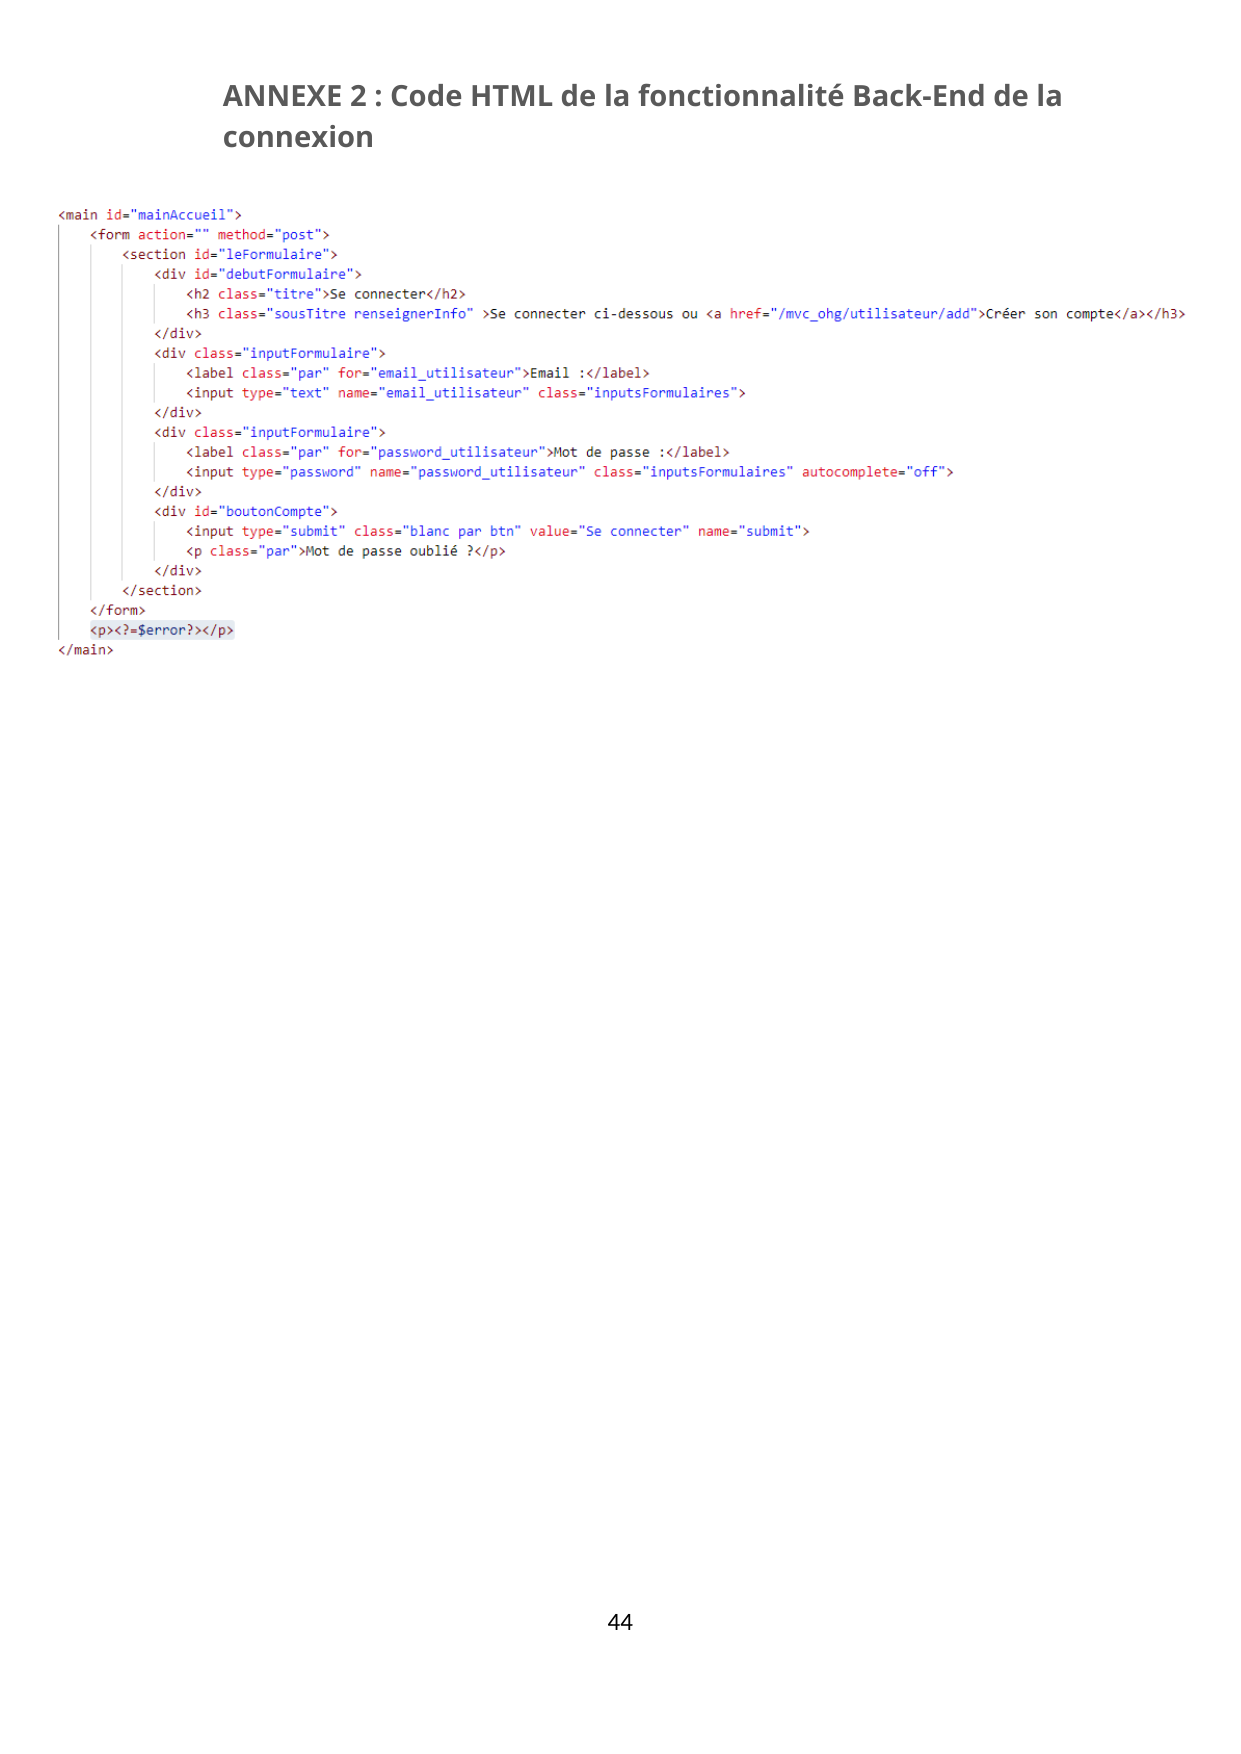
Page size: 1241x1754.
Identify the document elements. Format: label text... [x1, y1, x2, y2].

list ANNEXE 2 : Code HTML de la fonctionnalité Back-End de la connexion [223, 75, 1093, 156]
